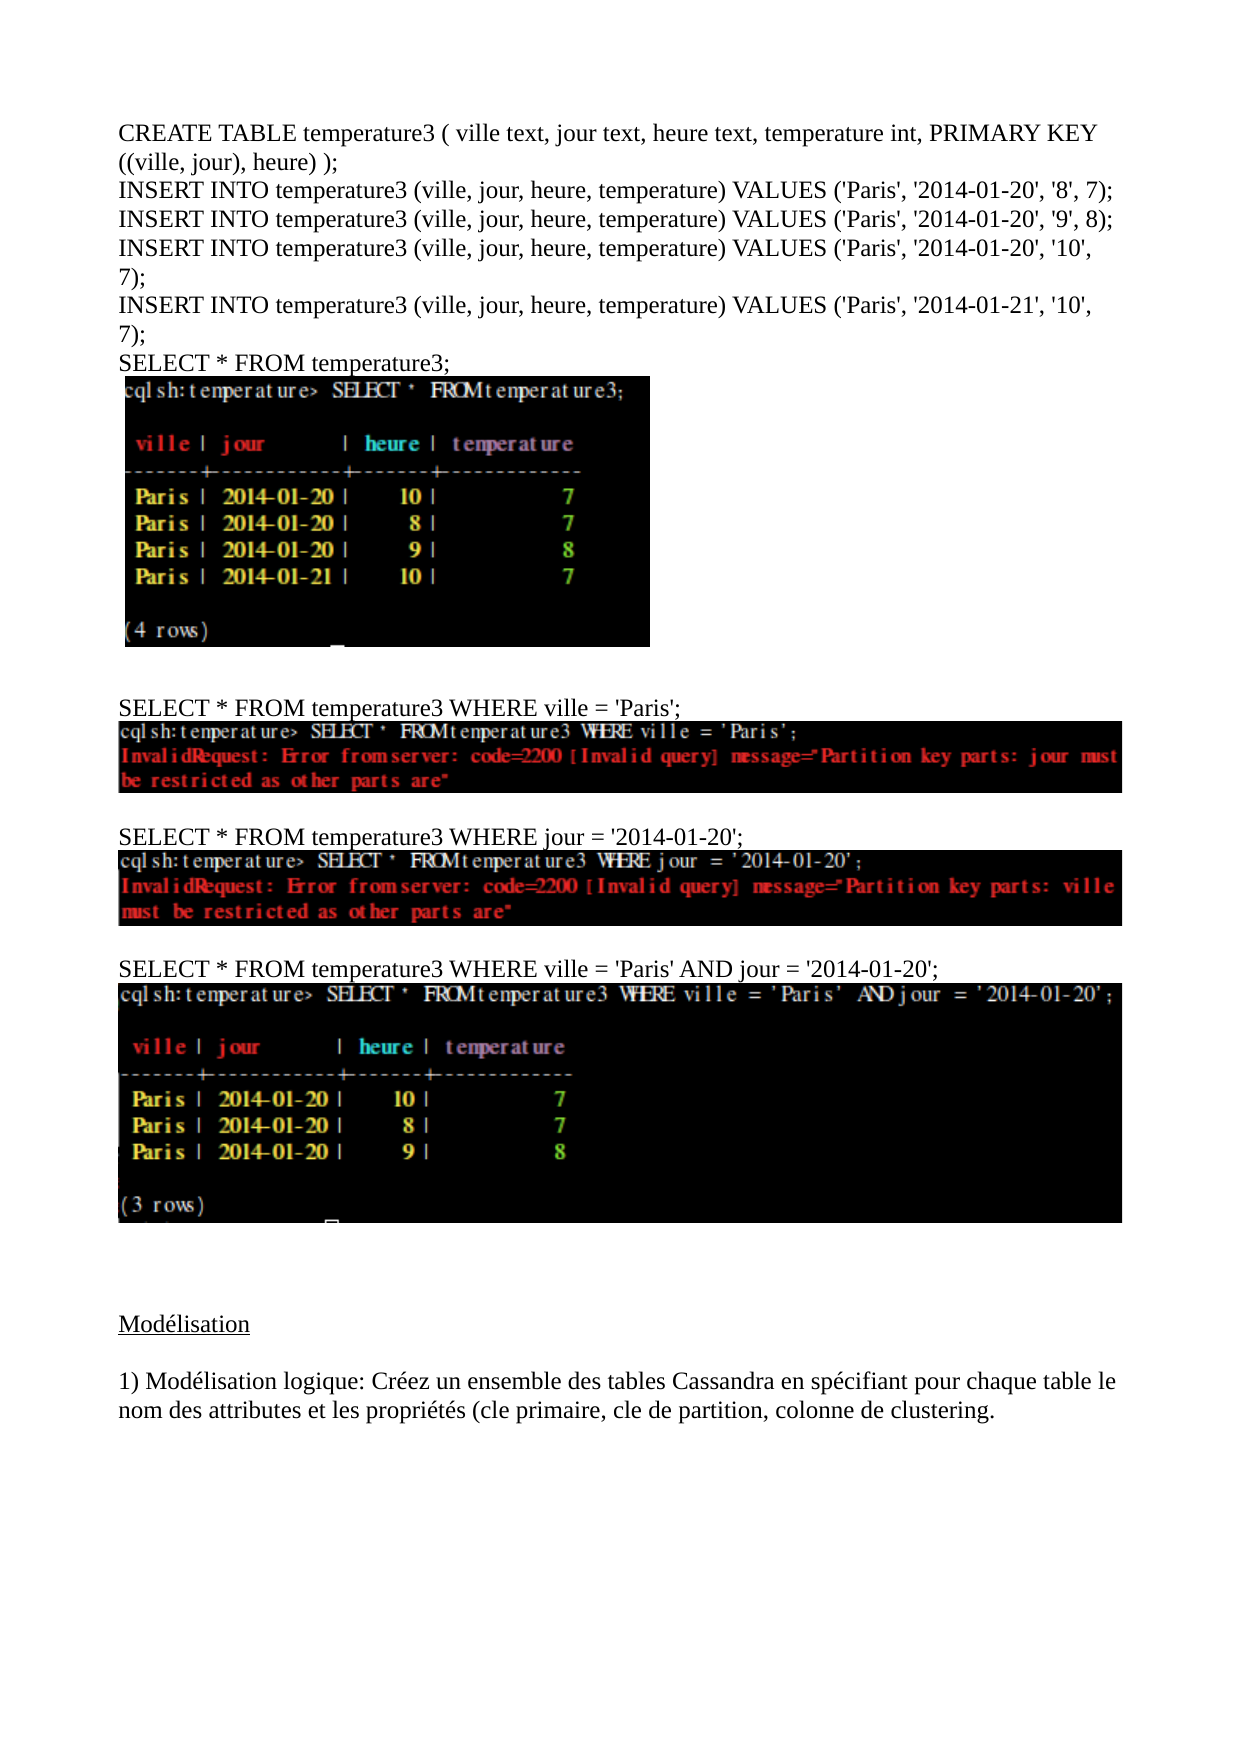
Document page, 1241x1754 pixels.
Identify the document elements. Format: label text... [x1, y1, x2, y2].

text SELECT * FROM temperature3 WHERE ville = 'Paris' AND jour = '2014-01-20'; [118, 954, 1122, 983]
picture [118, 850, 1123, 926]
text 1) Modélisation logique: Créez un ensemble des tables Cassandra en spécifiant pour chaque table le nom des attributes et les propriétés (cle primaire, cle de partition, colonne de clustering. [118, 1366, 1122, 1424]
picture [125, 376, 650, 647]
text CREATE TABLE temperature3 ( ville text, jour text, heure text, temperature int, PRIMARY KEY ((ville, jour), heure) ); [118, 118, 1122, 176]
text INSERT INTO temperature3 (ville, jour, heure, temperature) VALUES ('Paris', '2014-01-21', '10', 7); [118, 291, 1122, 348]
text SELECT * FROM temperature3; [118, 348, 1122, 377]
text Modélisation [118, 1309, 1122, 1337]
picture [118, 983, 1123, 1223]
text SELECT * FROM temperature3 WHERE ville = 'Paris'; [118, 693, 1122, 721]
text INSERT INTO temperature3 (ville, jour, heure, temperature) VALUES ('Paris', '2014-01-20', '8', 7); INSERT INTO temperature3 (ville, jour, heure, temperature) VALUES ('Paris', '2014-01-20', '9', 8); INSERT INTO temperature3 (ville, jour, heure, temperature) VALUES ('Paris', '2014-01-20', '10', 7); [118, 176, 1122, 291]
picture [118, 721, 1123, 793]
text SELECT * FROM temperature3 WHERE jour = '2014-01-20'; [118, 822, 1122, 850]
